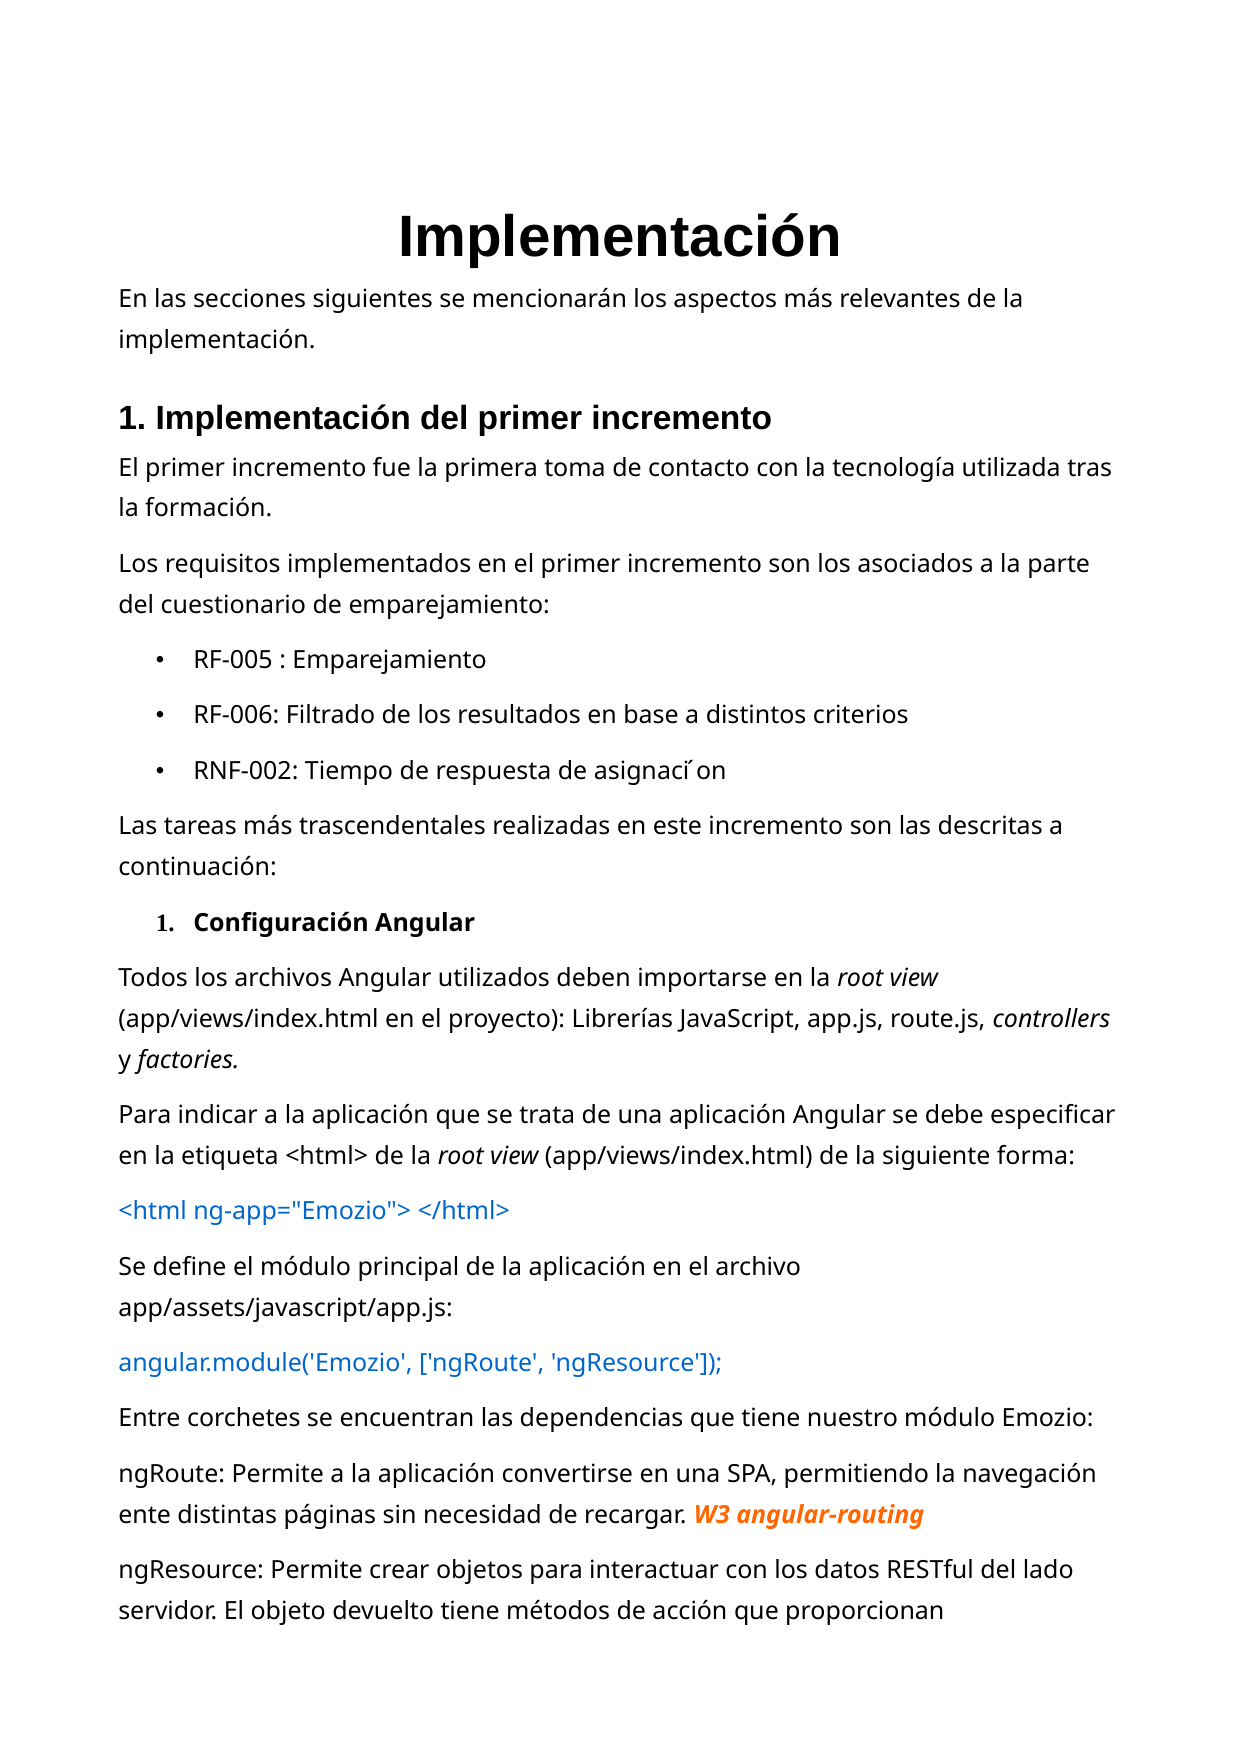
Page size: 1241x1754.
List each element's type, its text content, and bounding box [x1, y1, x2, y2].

text Para indicar a la aplicación que se trata de una aplicación Angular se debe especificar en la etiqueta <html> de la root view (app/views/index.html) de la siguiente forma: [118, 1097, 1122, 1172]
text angular.module('Emozio', ['ngRoute', 'ngResource']); [118, 1344, 1122, 1379]
subtitle 1. Implementación del primer incremento [118, 398, 1122, 437]
text En las secciones siguientes se mencionarán los aspectos más relevantes de la implementación. [118, 281, 1122, 356]
list Configuración Angular [156, 904, 1122, 938]
list RF-006: Filtrado de los resultados en base a distintos criterios [156, 697, 1122, 731]
list RF-005 : Emparejamiento [156, 642, 1122, 676]
list RNF-002: Tiempo de respuesta de asignaci ́on [156, 752, 1122, 787]
text Los requisitos implementados en el primer incremento son los asociados a la parte del cuestionario de emparejamiento: [118, 545, 1122, 620]
title Implementación [118, 201, 1122, 268]
text Todos los archivos Angular utilizados deben importarse en la root view (app/views/index.html en el proyecto): Librerías JavaScript, app.js, route.js, controllers y factories. [118, 959, 1122, 1075]
text Entre corchetes se encuentran las dependencias que tiene nuestro módulo Emozio: [118, 1400, 1122, 1434]
text ngRoute: Permite a la aplicación convertirse en una SPA, permitiendo la navegación ente distintas páginas sin necesidad de recargar. W3 angular-routing [118, 1455, 1122, 1530]
text ngResource: Permite crear objetos para interactuar con los datos RESTful del lado servidor. El objeto devuelto tiene métodos de acción que proporcionan [118, 1552, 1122, 1627]
text El primer incremento fue la primera toma de contacto con la tecnología utilizada tras la formación. [118, 449, 1122, 524]
text Las tareas más trascendentales realizadas en este incremento son las descritas a continuación: [118, 808, 1122, 883]
text <html ng-app="Emozio"> </html> [118, 1193, 1122, 1227]
text Se define el módulo principal de la aplicación en el archivo app/assets/javascript/app.js: [118, 1248, 1122, 1323]
